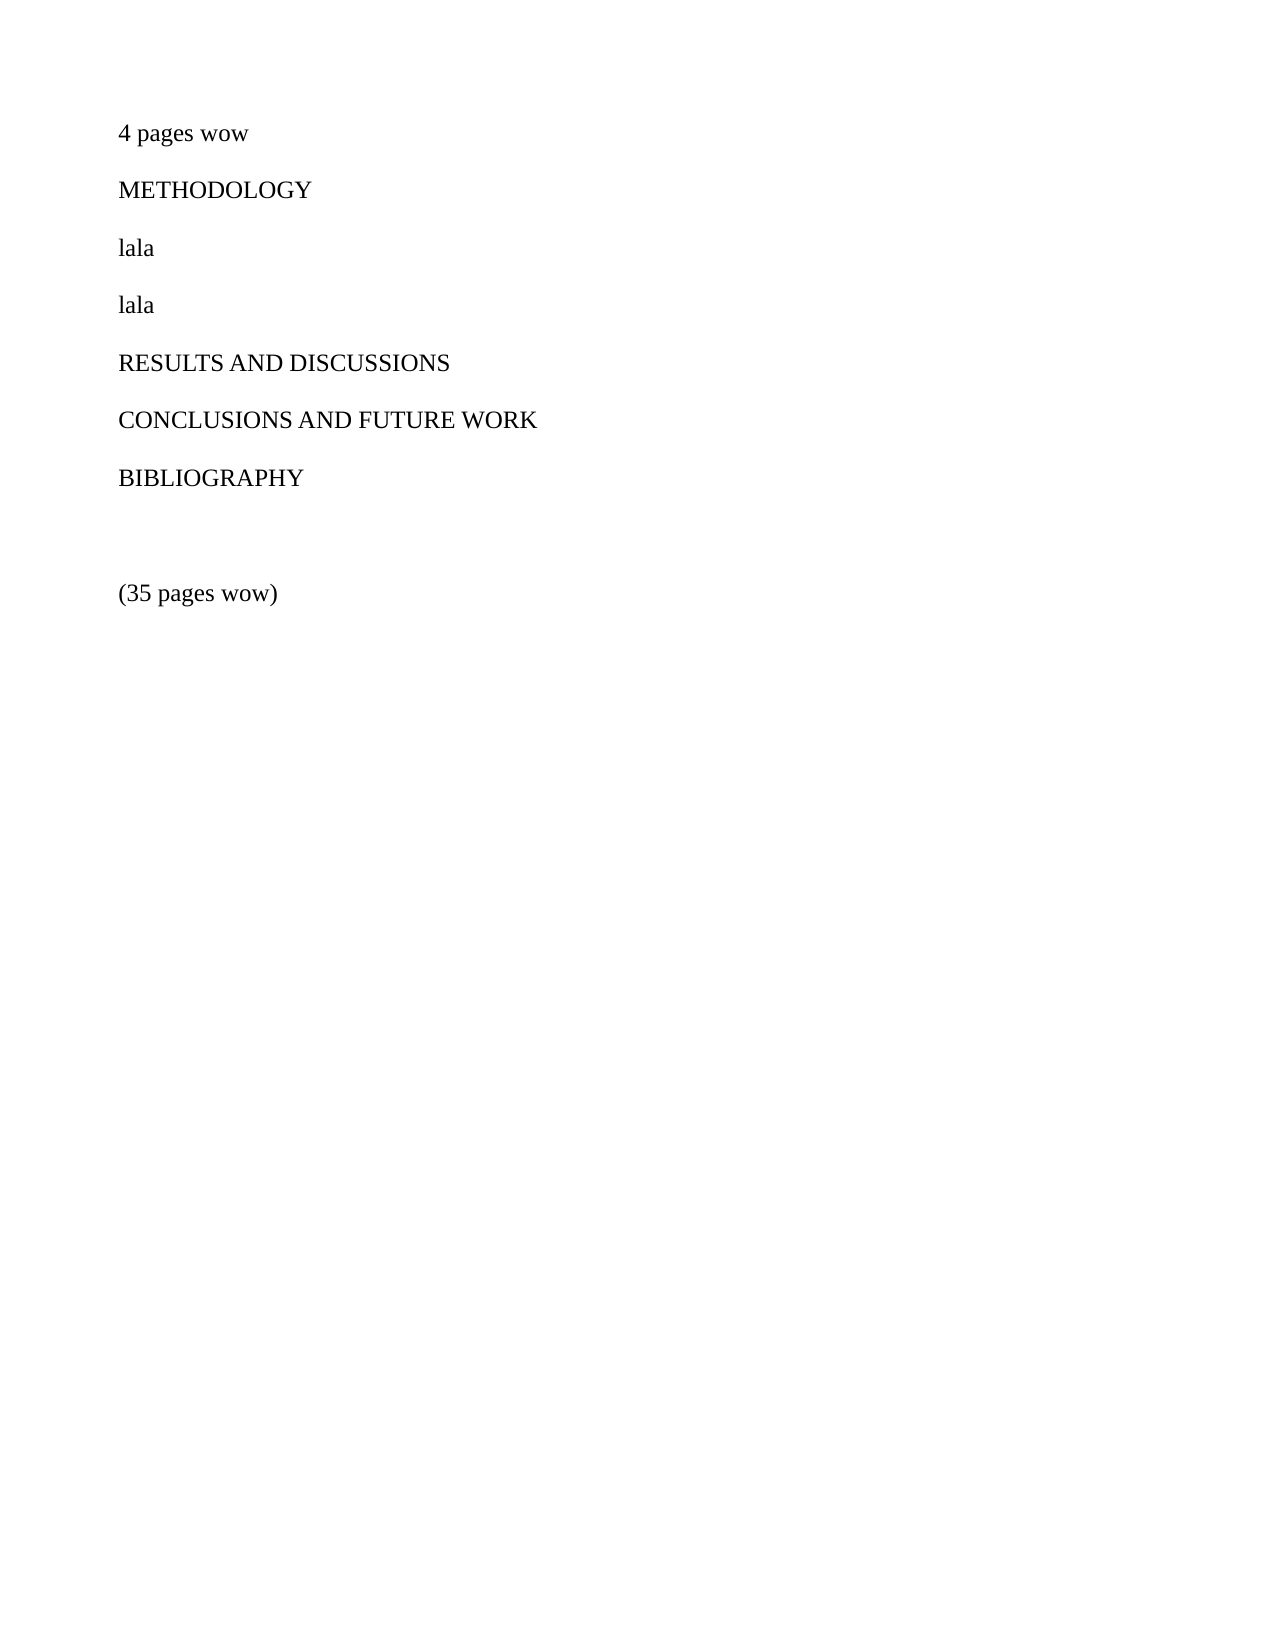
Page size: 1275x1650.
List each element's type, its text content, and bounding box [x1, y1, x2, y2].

text BIBLIOGRAPHY [118, 463, 1157, 492]
text (35 pages wow) [118, 578, 1157, 607]
text 4 pages wow [118, 118, 1157, 147]
text RESULTS AND DISCUSSIONS [118, 348, 1157, 377]
text lala [118, 233, 1157, 262]
text METHODOLOGY [118, 176, 1157, 204]
text lala [118, 291, 1157, 319]
text CONCLUSIONS AND FUTURE WORK [118, 406, 1157, 434]
